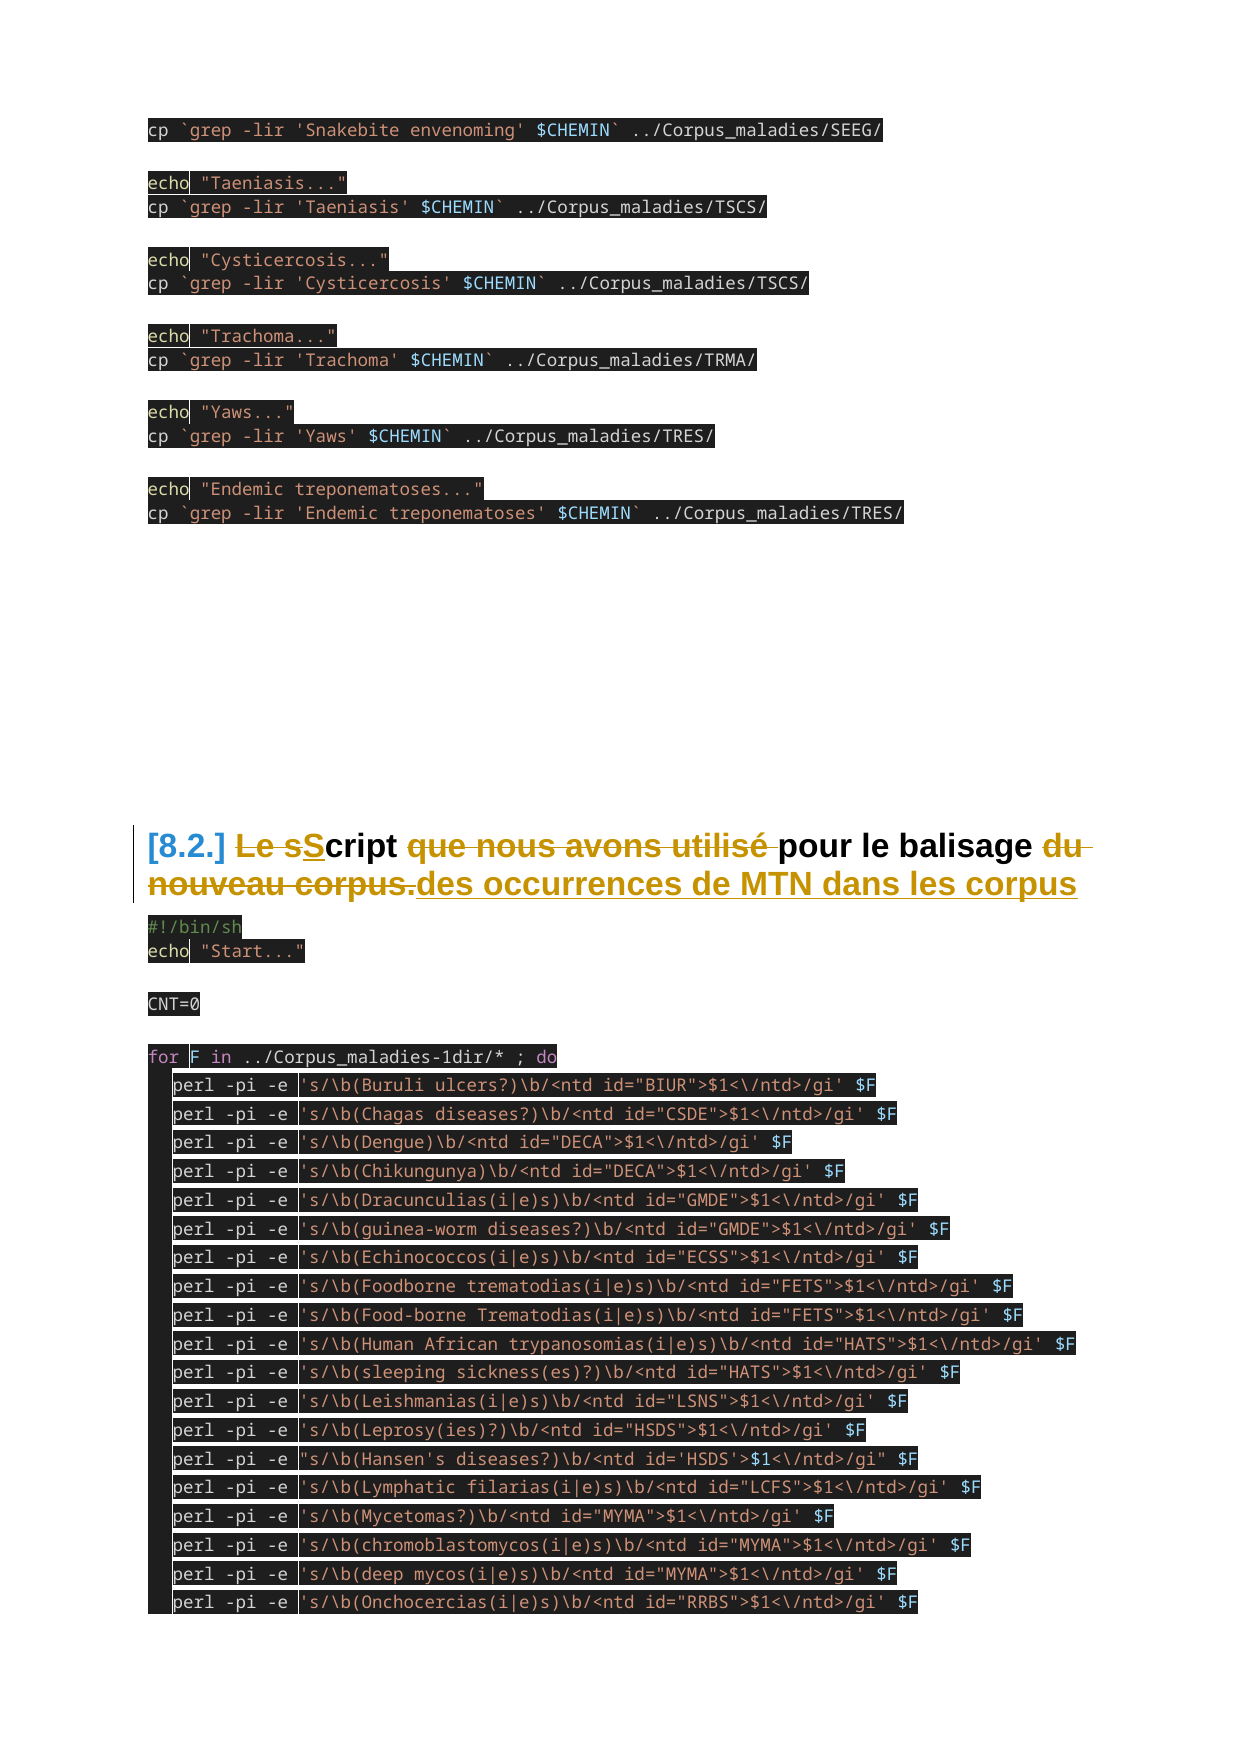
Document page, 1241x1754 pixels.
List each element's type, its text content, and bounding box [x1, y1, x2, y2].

text perl -pi -e 's/\b(Lymphatic filarias(i|e)s)\b/<ntd id="LCFS">$1<\/ntd>/gi' $F [147, 1471, 1092, 1499]
text perl -pi -e 's/\b(Mycetomas?)\b/<ntd id="MYMA">$1<\/ntd>/gi' $F [147, 1499, 1092, 1528]
text perl -pi -e 's/\b(Dengue)\b/<ntd id="DECA">$1<\/ntd>/gi' $F [147, 1126, 1092, 1154]
text #!/bin/sh [147, 915, 1092, 939]
text echo "Yaws..." [147, 400, 1092, 424]
text perl -pi -e "s/\b(Hansen's diseases?)\b/<ntd id='HSDS'>$1<\/ntd>/gi" $F [147, 1442, 1092, 1471]
text echo "Trachoma..." [147, 324, 1092, 347]
text CNT=0 [147, 992, 1092, 1016]
text perl -pi -e 's/\b(Echinococcos(i|e)s)\b/<ntd id="ECSS">$1<\/ntd>/gi' $F [147, 1241, 1092, 1269]
text perl -pi -e 's/\b(guinea-worm diseases?)\b/<ntd id="GMDE">$1<\/ntd>/gi' $F [147, 1212, 1092, 1241]
text perl -pi -e 's/\b(deep mycos(i|e)s)\b/<ntd id="MYMA">$1<\/ntd>/gi' $F [147, 1557, 1092, 1586]
text perl -pi -e 's/\b(Food-borne Trematodias(i|e)s)\b/<ntd id="FETS">$1<\/ntd>/gi' $F [147, 1298, 1092, 1327]
text for F in ../Corpus_maladies-1dir/* ; do [147, 1044, 1092, 1068]
text cp `grep -lir 'Trachoma' $CHEMIN` ../Corpus_maladies/TRMA/ [147, 347, 1092, 371]
text cp `grep -lir 'Cysticercosis' $CHEMIN` ../Corpus_maladies/TSCS/ [147, 271, 1092, 295]
text echo "Taeniasis..." [147, 171, 1092, 194]
text echo "Endemic treponematoses..." [147, 477, 1092, 500]
subtitle Script pour le balisage des occurrences de MTN dans les corpus [147, 825, 1092, 903]
text cp `grep -lir 'Taeniasis' $CHEMIN` ../Corpus_maladies/TSCS/ [147, 194, 1092, 218]
text perl -pi -e 's/\b(Foodborne trematodias(i|e)s)\b/<ntd id="FETS">$1<\/ntd>/gi' $F [147, 1269, 1092, 1298]
text perl -pi -e 's/\b(Human African trypanosomias(i|e)s)\b/<ntd id="HATS">$1<\/ntd>/gi' $F [147, 1327, 1092, 1356]
text perl -pi -e 's/\b(Buruli ulcers?)\b/<ntd id="BIUR">$1<\/ntd>/gi' $F [147, 1068, 1092, 1097]
text cp `grep -lir 'Endemic treponematoses' $CHEMIN` ../Corpus_maladies/TRES/ [147, 500, 1092, 524]
text perl -pi -e 's/\b(Dracunculias(i|e)s)\b/<ntd id="GMDE">$1<\/ntd>/gi' $F [147, 1183, 1092, 1212]
text cp `grep -lir 'Yaws' $CHEMIN` ../Corpus_maladies/TRES/ [147, 424, 1092, 448]
text perl -pi -e 's/\b(Leprosy(ies)?)\b/<ntd id="HSDS">$1<\/ntd>/gi' $F [147, 1413, 1092, 1442]
text perl -pi -e 's/\b(Leishmanias(i|e)s)\b/<ntd id="LSNS">$1<\/ntd>/gi' $F [147, 1384, 1092, 1413]
text perl -pi -e 's/\b(Chagas diseases?)\b/<ntd id="CSDE">$1<\/ntd>/gi' $F [147, 1097, 1092, 1126]
text echo "Start..." [147, 939, 1092, 963]
text perl -pi -e 's/\b(Onchocercias(i|e)s)\b/<ntd id="RRBS">$1<\/ntd>/gi' $F [147, 1586, 1092, 1614]
text perl -pi -e 's/\b(sleeping sickness(es)?)\b/<ntd id="HATS">$1<\/ntd>/gi' $F [147, 1356, 1092, 1384]
text echo "Cysticercosis..." [147, 247, 1092, 271]
text perl -pi -e 's/\b(Chikungunya)\b/<ntd id="DECA">$1<\/ntd>/gi' $F [147, 1154, 1092, 1183]
text cp `grep -lir 'Snakebite envenoming' $CHEMIN` ../Corpus_maladies/SEEG/ [147, 118, 1092, 142]
text perl -pi -e 's/\b(chromoblastomycos(i|e)s)\b/<ntd id="MYMA">$1<\/ntd>/gi' $F [147, 1528, 1092, 1557]
